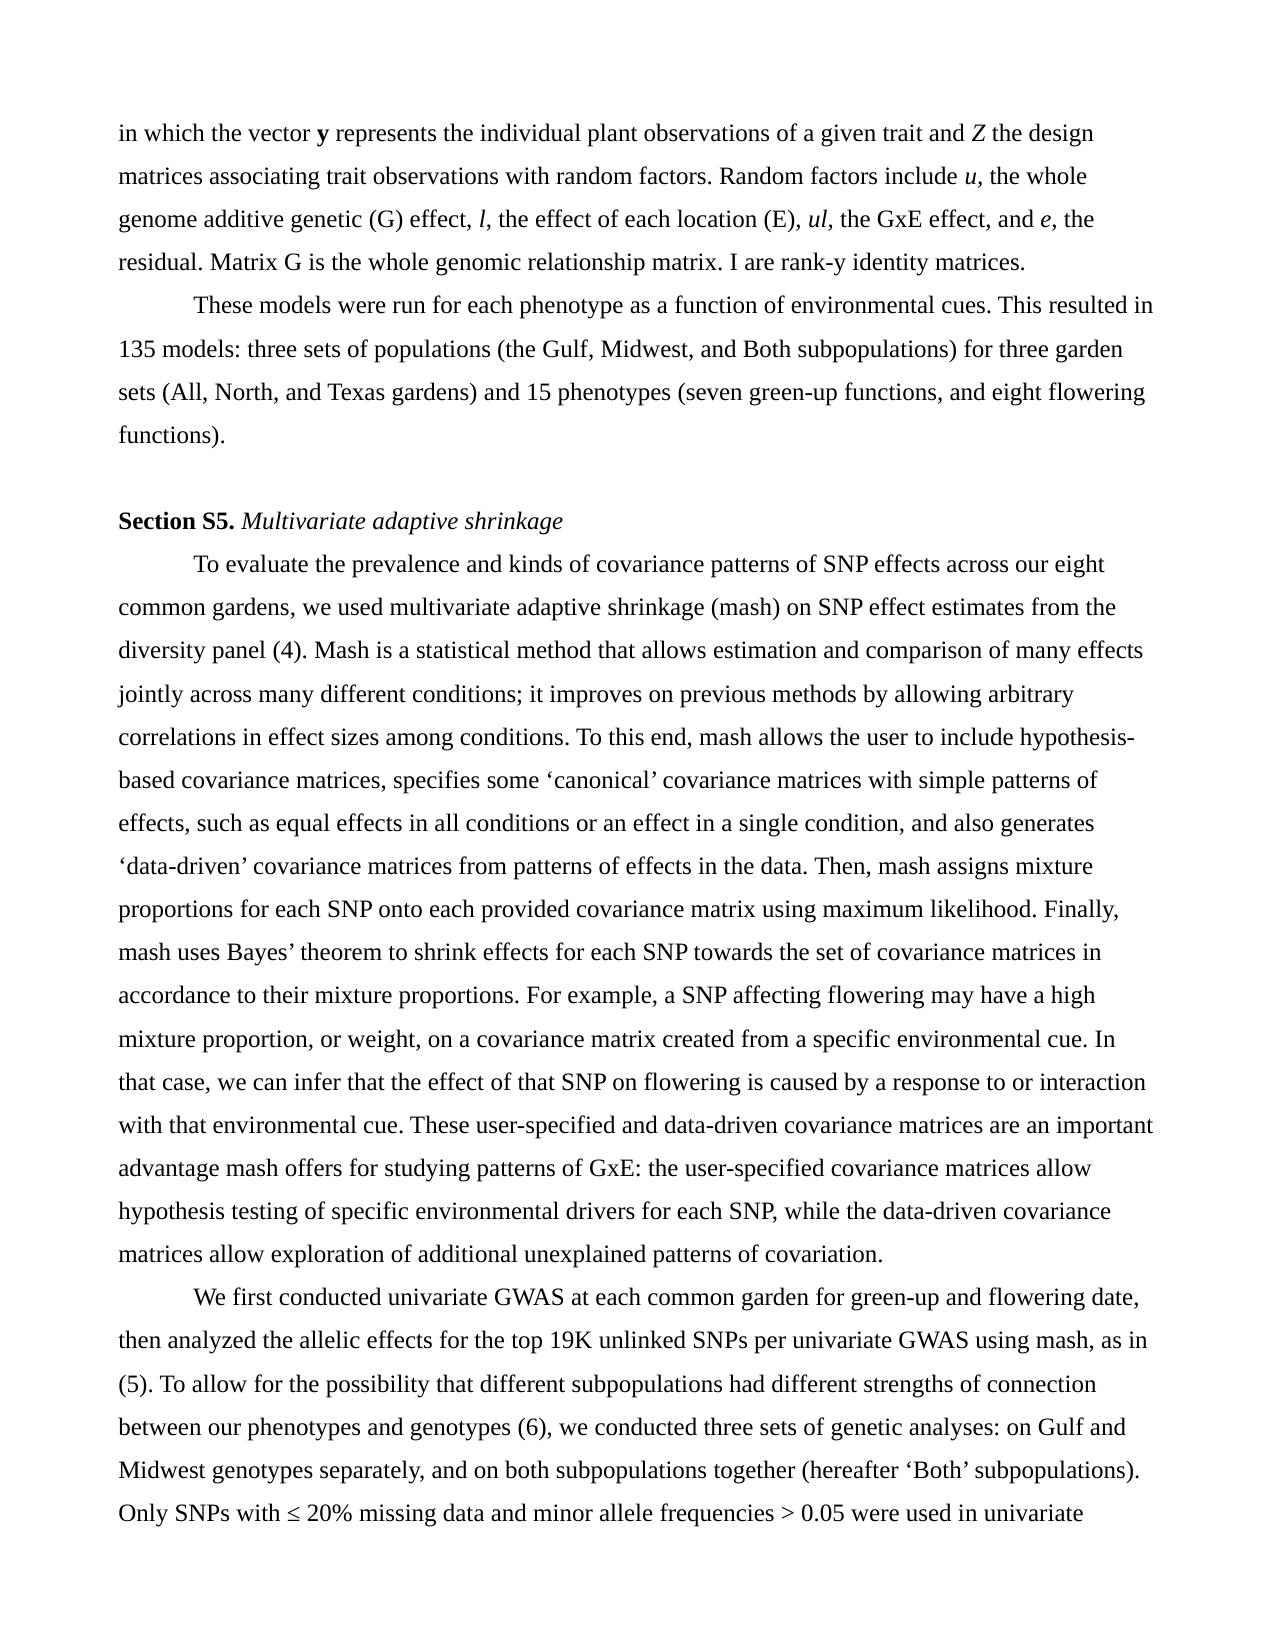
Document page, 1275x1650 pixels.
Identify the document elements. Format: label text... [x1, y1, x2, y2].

text in which the vector y represents the individual plant observations of a given trait and Z the design matrices associating trait observations with random factors. Random factors include u, the whole genome additive genetic (G) effect, l, the effect of each location (E), ul, the GxE effect, and e, the residual. Matrix G is the whole genomic relationship matrix. I are rank-y identity matrices. [118, 118, 1157, 276]
text These models were run for each phenotype as a function of environmental cues. This resulted in 135 models: three sets of populations (the Gulf, Midwest, and Both subpopulations) for three garden sets (All, North, and Texas gardens) and 15 phenotypes (seven green-up functions, and eight flowering functions). [118, 291, 1157, 449]
text We first conducted univariate GWAS at each common garden for green-up and flowering date, then analyzed the allelic effects for the top 19K unlinked SNPs per univariate GWAS using mash, as in (5). To allow for the possibility that different subpopulations had different strengths of connection between our phenotypes and genotypes (6), we conducted three sets of genetic analyses: on Gulf and Midwest genotypes separately, and on both subpopulations together (hereafter ‘Both’ subpopulations). Only SNPs with ≤ 20% missing data and minor allele frequencies > 0.05 were used in univariate [118, 1282, 1157, 1527]
text Section S5. Multivariate adaptive shrinkage [118, 506, 1157, 535]
text To evaluate the prevalence and kinds of covariance patterns of SNP effects across our eight common gardens, we used multivariate adaptive shrinkage (mash) on SNP effect estimates from the diversity panel (4). Mash is a statistical method that allows estimation and comparison of many effects jointly across many different conditions; it improves on previous methods by allowing arbitrary correlations in effect sizes among conditions. To this end, mash allows the user to include hypothesis-based covariance matrices, specifies some ‘canonical’ covariance matrices with simple patterns of effects, such as equal effects in all conditions or an effect in a single condition, and also generates ‘data-driven’ covariance matrices from patterns of effects in the data. Then, mash assigns mixture proportions for each SNP onto each provided covariance matrix using maximum likelihood. Finally, mash uses Bayes’ theorem to shrink effects for each SNP towards the set of covariance matrices in accordance to their mixture proportions. For example, a SNP affecting flowering may have a high mixture proportion, or weight, on a covariance matrix created from a specific environmental cue. In that case, we can infer that the effect of that SNP on flowering is caused by a response to or interaction with that environmental cue. These user-specified and data-driven covariance matrices are an important advantage mash offers for studying patterns of GxE: the user-specified covariance matrices allow hypothesis testing of specific environmental drivers for each SNP, while the data-driven covariance matrices allow exploration of additional unexplained patterns of covariation. [118, 549, 1157, 1268]
